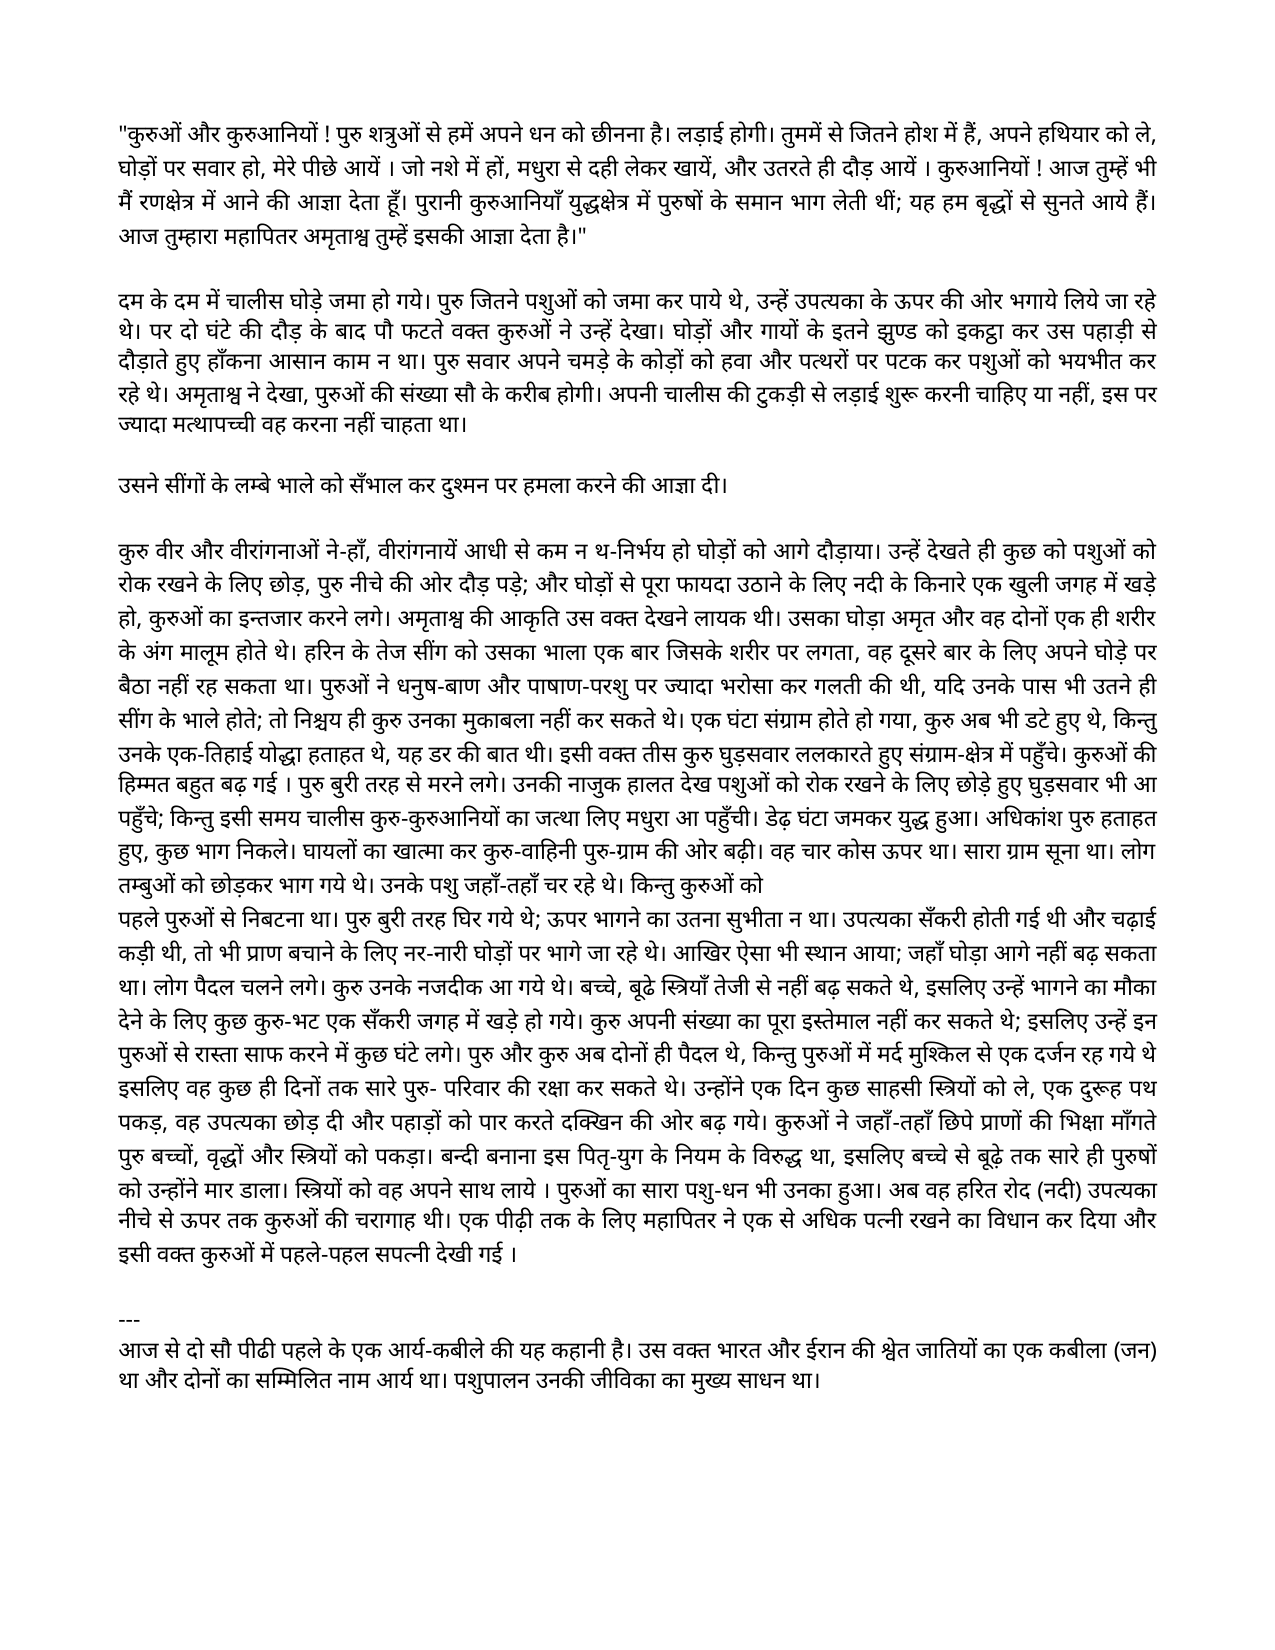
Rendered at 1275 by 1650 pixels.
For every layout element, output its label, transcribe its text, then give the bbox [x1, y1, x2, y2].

text "कुरुओं और कुरुआनियों ! पुरु शत्रुओं से हमें अपने धन को छीनना है। लड़ाई होगी। तुममें से जितने होश में हैं, अपने हथियार को ले, घोड़ों पर सवार हो, मेरे पीछे आयें । जो नशे में हों, मधुरा से दही लेकर खायें, और उतरते ही दौड़ आयें । कुरुआनियों ! आज तुम्हें भी मैं रणक्षेत्र में आने की आज्ञा देता हूँ। पुरानी कुरुआनियाँ युद्धक्षेत्र में पुरुषों के समान भाग लेती थीं; यह हम बृद्धों से सुनते आये हैं। आज तुम्हारा महापितर अमृताश्व तुम्हें इसकी आज्ञा देता है।" [118, 118, 1157, 253]
text उसने सींगों के लम्बे भाले को सँभाल कर दुश्मन पर हमला करने की आज्ञा दी। [118, 473, 1157, 503]
text दम के दम में चालीस घोड़े जमा हो गये। पुरु जितने पशुओं को जमा कर पाये थे, उन्हें उपत्यका के ऊपर की ओर भगाये लिये जा रहे थे। पर दो घंटे की दौड़ के बाद पौ फटते वक्त कुरुओं ने उन्हें देखा। घोड़ों और गायों के इतने झुण्ड को इकट्ठा कर उस पहाड़ी से दौड़ाते हुए हाँकना आसान काम न था। पुरु सवार अपने चमड़े के कोड़ों को हवा और पत्थरों पर पटक कर पशुओं को भयभीत कर रहे थे। अमृताश्व ने देखा, पुरुओं की संख्या सौ के करीब होगी। अपनी चालीस की टुकड़ी से लड़ाई शुरू करनी चाहिए या नहीं, इस पर ज्यादा मत्थापच्ची वह करना नहीं चाहता था। [118, 285, 1157, 442]
text --- [118, 1303, 1157, 1334]
text कुरु वीर और वीरांगनाओं ने-हाँ, वीरांगनायें आधी से कम न थ-निर्भय हो घोड़ों को आगे दौड़ाया। उन्हें देखते ही कुछ को पशुओं को रोक रखने के लिए छोड़, पुरु नीचे की ओर दौड़ पड़े; और घोड़ों से पूरा फायदा उठाने के लिए नदी के किनारे एक खुली जगह में खड़े हो, कुरुओं का इन्तजार करने लगे। अमृताश्व की आकृति उस वक्त देखने लायक थी। उसका घोड़ा अमृत और वह दोनों एक ही शरीर के अंग मालूम होते थे। हरिन के तेज सींग को उसका भाला एक बार जिसके शरीर पर लगता, वह दूसरे बार के लिए अपने घोड़े पर बैठा नहीं रह सकता था। पुरुओं ने धनुष-बाण और पाषाण-परशु पर ज्यादा भरोसा कर गलती की थी, यदि उनके पास भी उतने ही सींग के भाले होते; तो निश्चय ही कुरु उनका मुकाबला नहीं कर सकते थे। एक घंटा संग्राम होते हो गया, कुरु अब भी डटे हुए थे, किन्तु उनके एक-तिहाई योद्धा हताहत थे, यह डर की बात थी। इसी वक्त तीस कुरु घुड़सवार ललकारते हुए संग्राम-क्षेत्र में पहुँचे। कुरुओं की हिम्मत बहुत बढ़ गई । पुरु बुरी तरह से मरने लगे। उनकी नाजुक हालत देख पशुओं को रोक रखने के लिए छोड़े हुए घुड़सवार भी आ पहुँचे; किन्तु इसी समय चालीस कुरु-कुरुआनियों का जत्था लिए मधुरा आ पहुँची। डेढ़ घंटा जमकर युद्ध हुआ। अधिकांश पुरु हताहत हुए, कुछ भाग निकले। घायलों का खात्मा कर कुरु-वाहिनी पुरु-ग्राम की ओर बढ़ी। वह चार कोस ऊपर था। सारा ग्राम सूना था। लोग तम्बुओं को छोड़कर भाग गये थे। उनके पशु जहाँ-तहाँ चर रहे थे। किन्तु कुरुओं को [118, 534, 1157, 903]
text पहले पुरुओं से निबटना था। पुरु बुरी तरह घिर गये थे; ऊपर भागने का उतना सुभीता न था। उपत्यका सँकरी होती गई थी और चढ़ाई कड़ी थी, तो भी प्राण बचाने के लिए नर-नारी घोड़ों पर भागे जा रहे थे। आखिर ऐसा भी स्थान आया; जहाँ घोड़ा आगे नहीं बढ़ सकता था। लोग पैदल चलने लगे। कुरु उनके नजदीक आ गये थे। बच्चे, बूढे स्त्रियाँ तेजी से नहीं बढ़ सकते थे, इसलिए उन्हें भागने का मौका देने के लिए कुछ कुरु-भट एक सँकरी जगह में खड़े हो गये। कुरु अपनी संख्या का पूरा इस्तेमाल नहीं कर सकते थे; इसलिए उन्हें इन पुरुओं से रास्ता साफ करने में कुछ घंटे लगे। पुरु और कुरु अब दोनों ही पैदल थ‌े, किन्तु पुरुओं में मर्द मुश्किल से एक दर्जन रह गये थे इसलिए वह कुछ ही दिनों तक सारे पुरु- परिवार की रक्षा कर सकते थे। उन्होंने एक दिन कुछ साहसी स्त्रियों को ले, एक दुरूह पथ पकड़, वह उपत्यका छोड़ दी और पहाड़ों को पार करते दक्खिन की ओर बढ़ गये। कुरुओं ने जहाँ-तहाँ छिपे प्राणों की भिक्षा माँगते पुरु बच्चों, वृद्धों और स्त्रियों को पकड़ा। बन्दी बनाना इस पितृ-युग के नियम के विरुद्ध था, इसलिए बच्चे से बूढ़े तक सारे ही पुरुषों को उन्होंने मार डाला। स्त्रियों को वह अपने साथ लाये । पुरुओं का सारा पशु-धन भी उनका हुआ। अब वह हरित रोद (नदी) उपत्यका नीचे से ऊपर तक कुरुओं की चरागाह थी। एक पीढ़ी तक के लिए महापितर ने एक से अधिक पत्नी रखने का विधान कर दिया और इसी वक्त कुरुओं में पहले-पहल सपत्नी देखी गई । [118, 903, 1157, 1271]
text आज से दो सौ पीढी पहले के एक आर्य-कबीले की यह कहानी है। उस वक्त भारत और ईरान की श्वेत जातियों का एक कबीला (जन) था और दोनों का सम्मिलित नाम आर्य था। पशुपालन उनकी जीविका का मुख्य साधन था। [118, 1334, 1157, 1398]
